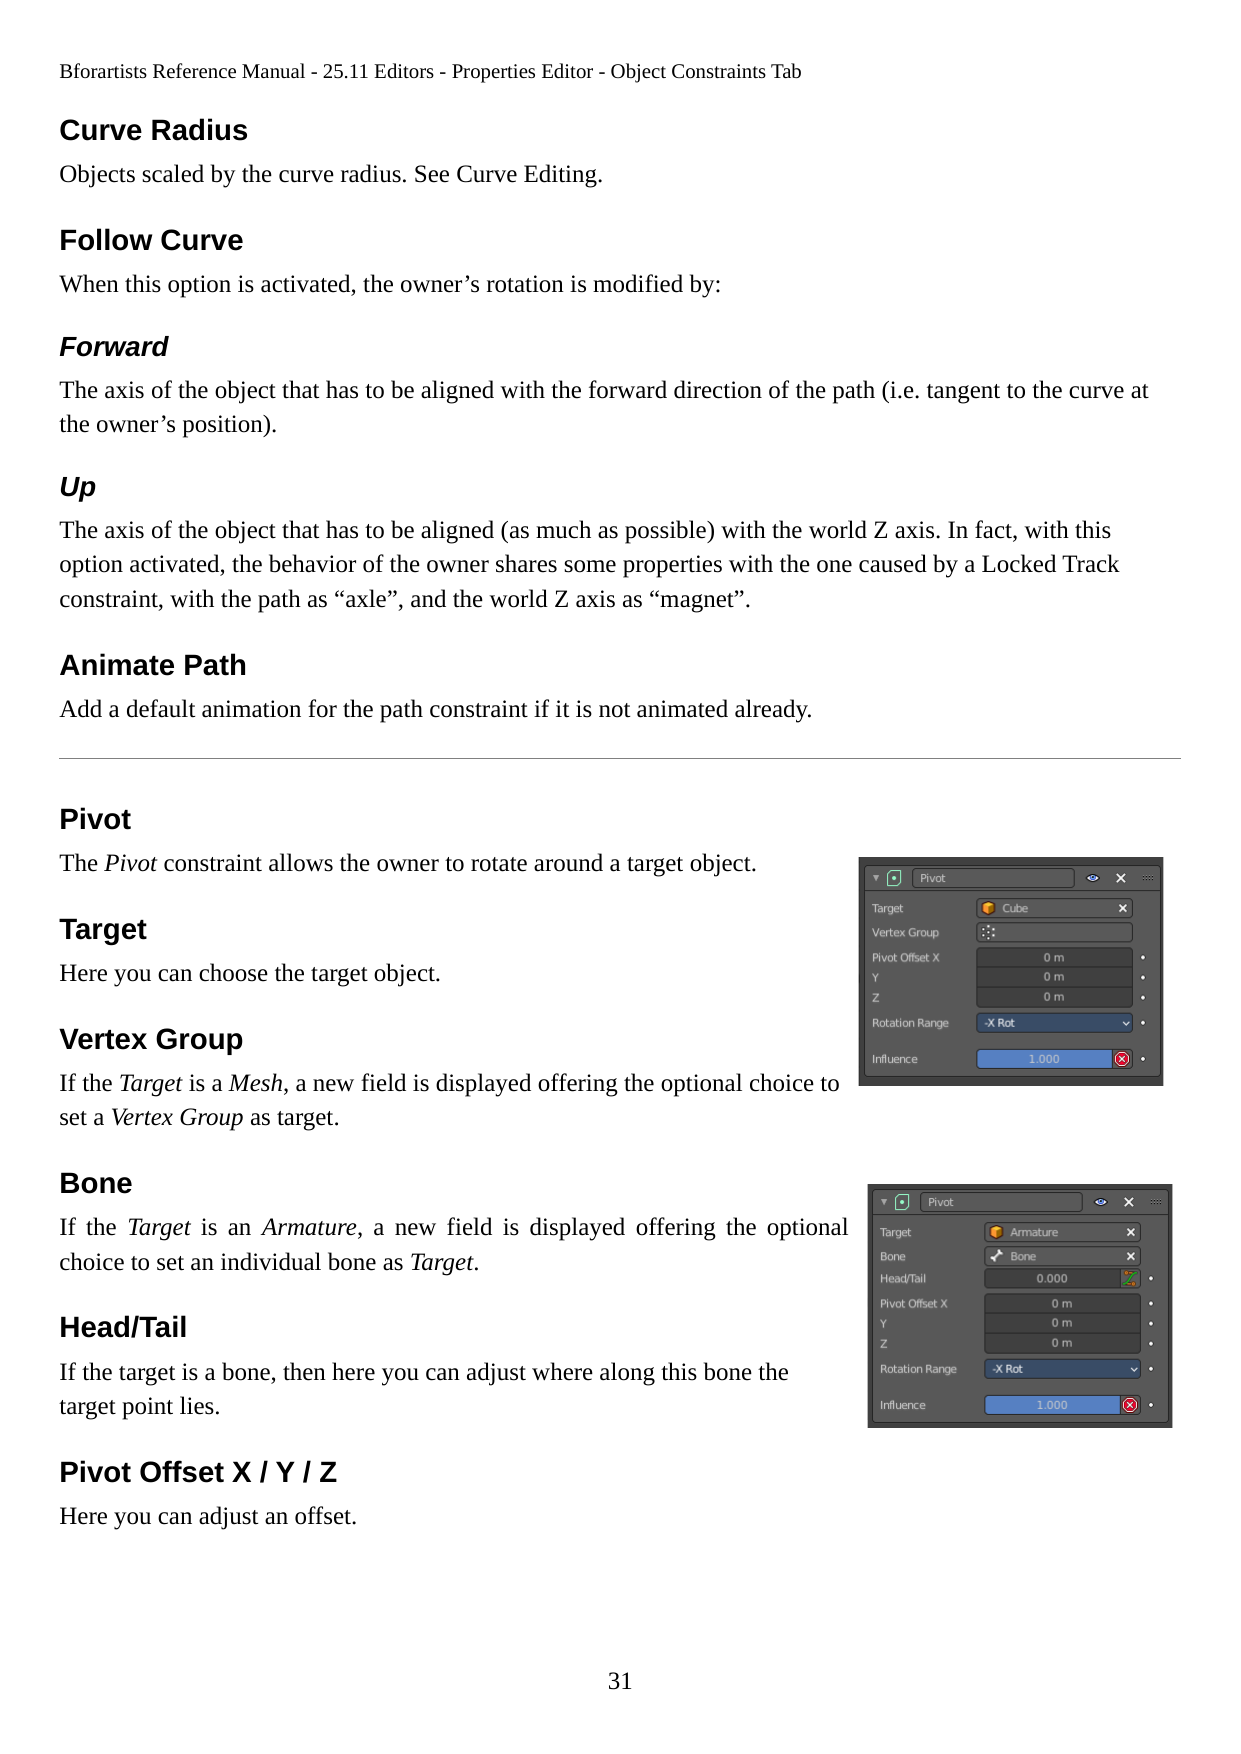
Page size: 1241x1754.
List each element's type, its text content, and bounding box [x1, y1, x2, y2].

text Objects scaled by the curve radius. See Curve Editing. [59, 159, 1181, 188]
text If the Target is an Armature, a new field is displayed offering the optional choice to set an individual bone as Target. [59, 1212, 867, 1275]
subtitle Forward [59, 330, 1181, 362]
text Here you can adjust an offset. [59, 1501, 1181, 1530]
subtitle Vertex Group [59, 1022, 858, 1055]
subtitle Curve Radius [59, 113, 1181, 146]
picture [858, 857, 1164, 1086]
subtitle Follow Curve [59, 222, 1181, 256]
text The Pivot constraint allows the owner to rotate around a target object. [59, 848, 1181, 877]
text When this option is activated, the owner’s rotation is modified by: [59, 269, 1181, 297]
subtitle Pivot [59, 802, 1181, 836]
subtitle Animate Path [59, 648, 1181, 681]
subtitle Pivot Offset X / Y / Z [59, 1455, 1181, 1488]
subtitle Up [59, 471, 1181, 503]
subtitle Bone [59, 1166, 1181, 1200]
text The axis of the object that has to be aligned with the forward direction of the path (i.e. tangent to the curve at the owner’s position). [59, 375, 1181, 438]
text If the Target is a Mesh, a new field is displayed offering the optional choice to set a Vertex Group as target. [59, 1068, 1181, 1131]
picture [867, 1184, 1173, 1428]
text The axis of the object that has to be aligned (as much as possible) with the world Z axis. In fact, with this option activated, the behavior of the owner shares some properties with the one caused by a Locked Track constraint, with the path as “axle”, and the world Z axis as “magnet”. [59, 515, 1181, 613]
subtitle [1173, 1310, 1181, 1344]
text If the target is a bone, then here you can adjust where along this bone the target point lies. [59, 1357, 867, 1420]
subtitle Head/Tail [59, 1310, 867, 1344]
subtitle [1164, 912, 1181, 945]
text Here you can choose the target object. [59, 958, 858, 987]
subtitle [1164, 1022, 1181, 1055]
text Add a default animation for the path constraint if it is not animated already. [59, 694, 1181, 723]
subtitle Target [59, 912, 858, 945]
